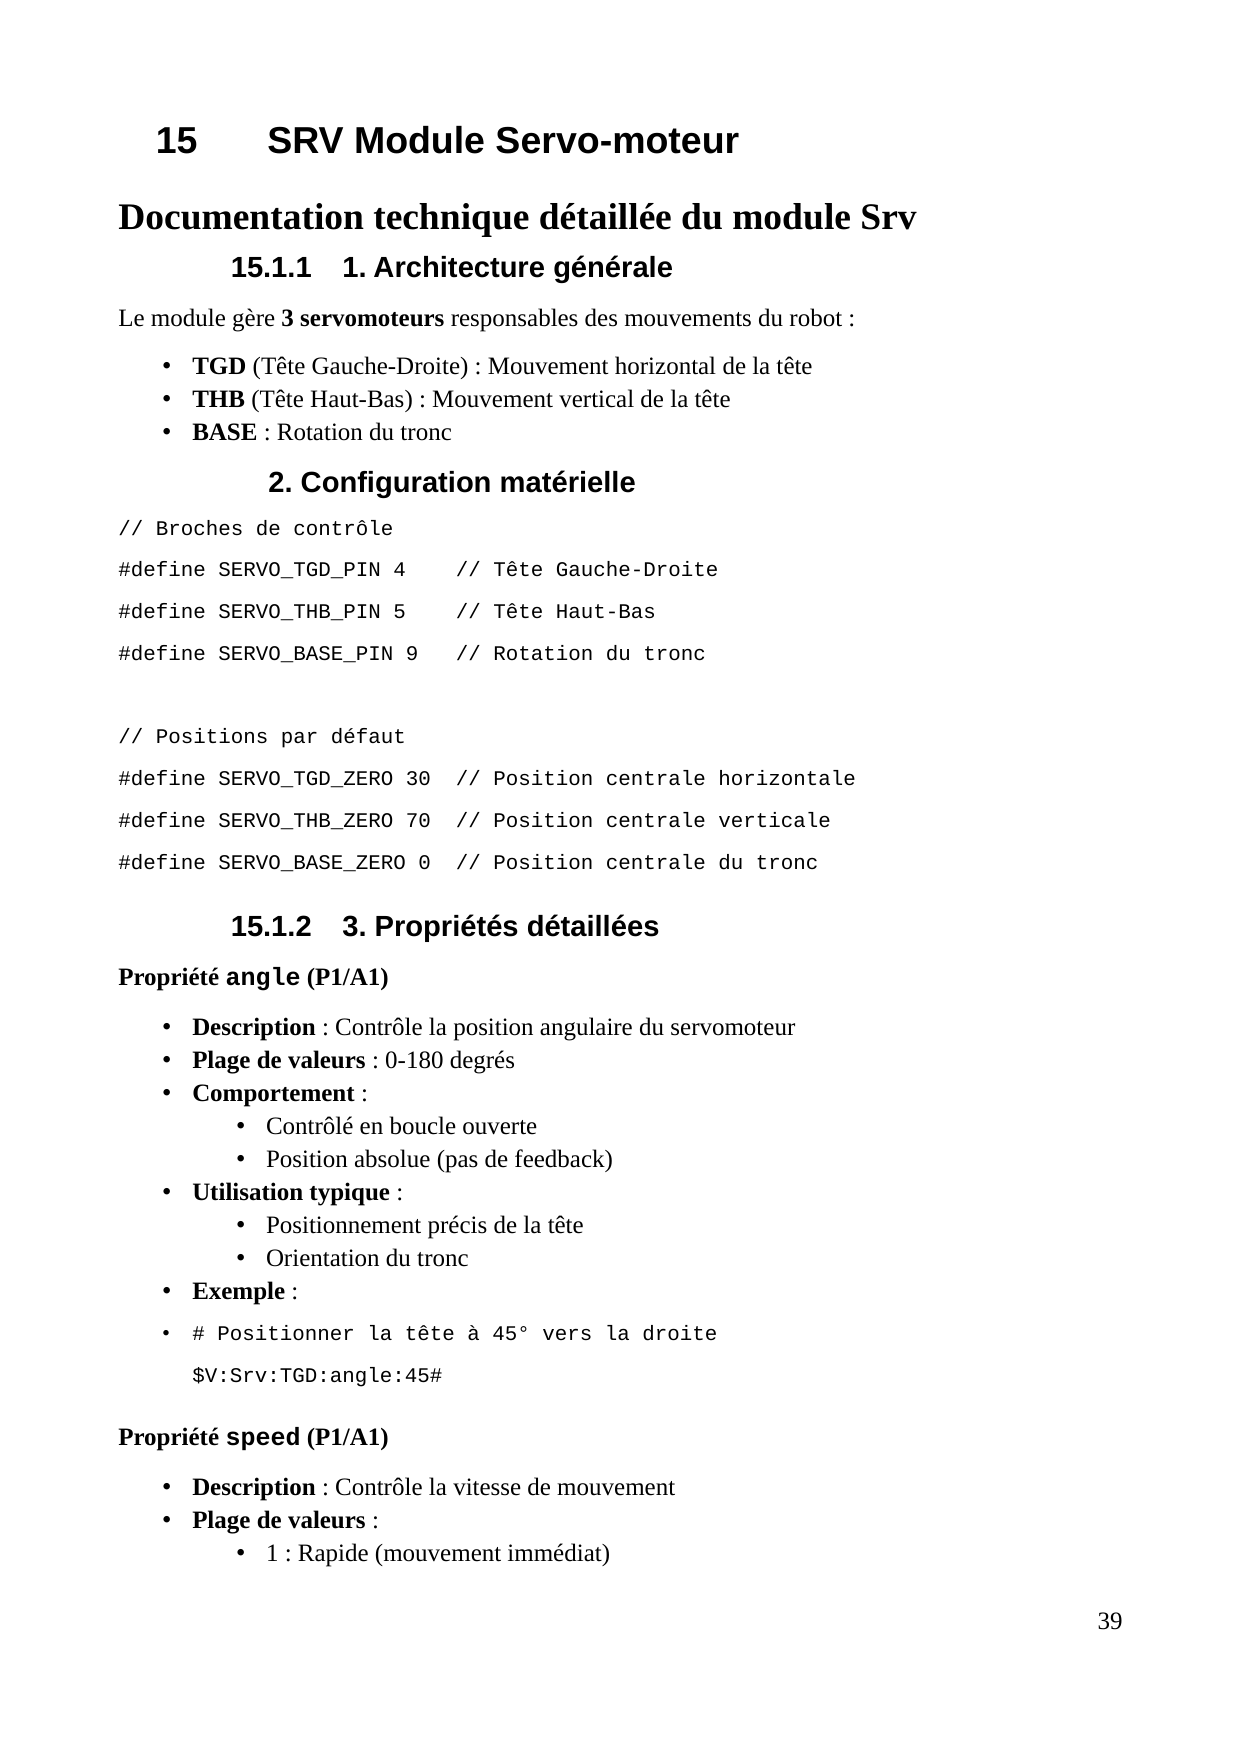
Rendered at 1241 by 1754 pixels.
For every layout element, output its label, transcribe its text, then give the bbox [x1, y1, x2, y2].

list Positionnement précis de la tête [236, 1210, 1122, 1238]
subtitle Propriété speed (P1/A1) [118, 1422, 1122, 1453]
text #define SERVO_TGD_PIN 4 // Tête Gauche-Droite [118, 559, 1122, 583]
list Description : Contrôle la vitesse de mouvement [162, 1472, 1122, 1501]
text Le module gère 3 servomoteurs responsables des mouvements du robot : [118, 303, 1122, 332]
subtitle SRV Module Servo-moteur [156, 118, 1122, 161]
subtitle 2. Configuration matérielle [231, 464, 1122, 498]
text // Positions par défaut [118, 727, 1122, 750]
text #define SERVO_BASE_ZERO 0 // Position centrale du tronc [118, 852, 1122, 876]
text // Broches de contrôle [118, 518, 1122, 541]
list Plage de valeurs : 0-180 degrés [162, 1045, 1122, 1073]
list Description : Contrôle la position angulaire du servomoteur [162, 1012, 1122, 1040]
subtitle 1. Architecture générale [231, 250, 1122, 284]
list Exemple : [162, 1276, 1122, 1304]
list THB (Tête Haut-Bas) : Mouvement vertical de la tête [162, 384, 1122, 413]
list Orientation du tronc [236, 1243, 1122, 1272]
list BASE : Rotation du tronc [162, 417, 1122, 446]
list 1 : Rapide (mouvement immédiat) [236, 1538, 1122, 1567]
list $V:Srv:TGD:angle:45# [162, 1365, 1122, 1389]
list Comportement : [162, 1078, 1122, 1106]
subtitle Propriété angle (P1/A1) [118, 962, 1122, 992]
list Plage de valeurs : [162, 1505, 1122, 1534]
text #define SERVO_THB_ZERO 70 // Position centrale verticale [118, 810, 1122, 834]
text #define SERVO_THB_PIN 5 // Tête Haut-Bas [118, 601, 1122, 625]
list Contrôlé en boucle ouverte [236, 1111, 1122, 1139]
list Utilisation typique : [162, 1177, 1122, 1206]
subtitle Documentation technique détaillée du module Srv [118, 194, 1122, 238]
list TGD (Tête Gauche-Droite) : Mouvement horizontal de la tête [162, 351, 1122, 380]
list Position absolue (pas de feedback) [236, 1144, 1122, 1172]
text #define SERVO_BASE_PIN 9 // Rotation du tronc [118, 643, 1122, 667]
text #define SERVO_TGD_ZERO 30 // Position centrale horizontale [118, 768, 1122, 792]
subtitle 3. Propriétés détaillées [231, 908, 1122, 942]
list # Positionner la tête à 45° vers la droite [162, 1323, 1122, 1347]
